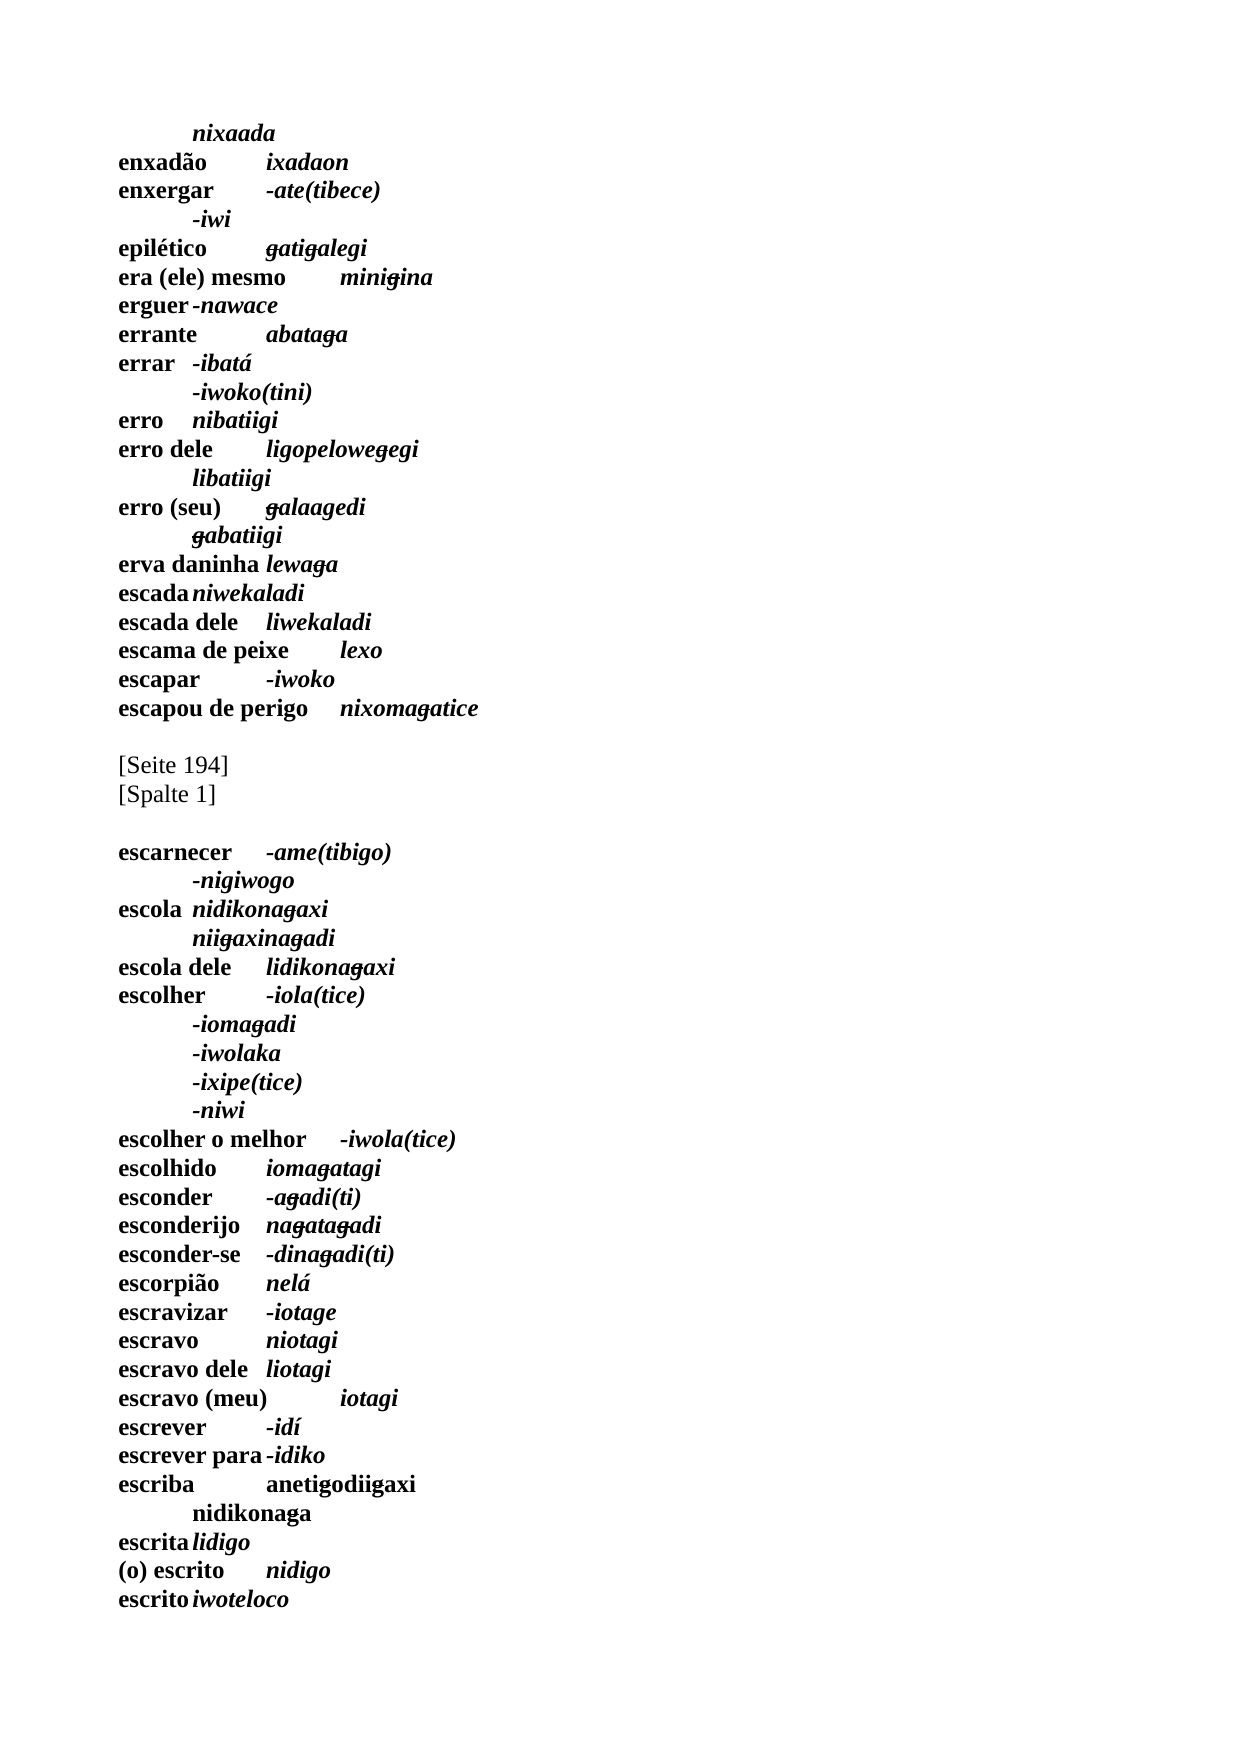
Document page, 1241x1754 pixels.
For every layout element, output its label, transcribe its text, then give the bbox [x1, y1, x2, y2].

text escrever para -idiko [118, 1441, 1125, 1469]
text gabatiigi [118, 521, 1125, 549]
text escapou de perigo nixomagatice [118, 693, 1125, 722]
text escapar -iwoko [118, 664, 1125, 693]
text errante abataga [118, 319, 1125, 348]
text escada dele liwekaladi [118, 607, 1125, 636]
text escravo dele liotagi [118, 1354, 1125, 1383]
text escravo (meu) iotagi [118, 1383, 1125, 1412]
text libatiigi [118, 463, 1125, 492]
text escrito iwoteloco [118, 1584, 1125, 1613]
text era (ele) mesmo minigina [118, 262, 1125, 291]
text -nigiwogo [118, 866, 1125, 894]
text esconder-se -dinagadi(ti) [118, 1239, 1125, 1268]
text [Seite 194] [118, 751, 1125, 779]
text escriba anetigodiigaxi [118, 1469, 1125, 1498]
text erguer -nawace [118, 291, 1125, 319]
text -iomagadi [118, 1009, 1125, 1038]
text escrita lidigo [118, 1527, 1125, 1556]
text -ixipe(tice) [118, 1067, 1125, 1096]
text esconderijo nagatagadi [118, 1211, 1125, 1239]
text niigaxinagadi [118, 923, 1125, 952]
text escola dele lidikonagaxi [118, 952, 1125, 981]
text escravo niotagi [118, 1326, 1125, 1354]
text erro (seu) galaagedi [118, 492, 1125, 521]
text (o) escrito nidigo [118, 1556, 1125, 1584]
text escolher -iola(tice) [118, 981, 1125, 1009]
text escolhido iomagatagi [118, 1153, 1125, 1182]
text -iwolaka [118, 1038, 1125, 1067]
text -niwi [118, 1096, 1125, 1124]
text escrever -idí [118, 1412, 1125, 1441]
text errar -ibatá [118, 348, 1125, 377]
text -iwi [118, 204, 1125, 233]
text escarnecer -ame(tibigo) [118, 837, 1125, 866]
text escama de peixe lexo [118, 636, 1125, 664]
text erva daninha lewaga [118, 549, 1125, 578]
text erro nibatiigi [118, 406, 1125, 434]
text [Spalte 1] [118, 779, 1125, 808]
text -iwoko(tini) [118, 377, 1125, 406]
text escola nidikonagaxi [118, 894, 1125, 923]
text escolher o melhor -iwola(tice) [118, 1124, 1125, 1153]
text erro dele ligopelowegegi [118, 434, 1125, 463]
text esconder -agadi(ti) [118, 1182, 1125, 1211]
text enxergar -ate(tibece) [118, 176, 1125, 204]
text escada niwekaladi [118, 578, 1125, 607]
text escravizar -iotage [118, 1297, 1125, 1326]
text nixaada [118, 118, 1125, 147]
text epilético gatigalegi [118, 233, 1125, 262]
text enxadão ixadaon [118, 147, 1125, 176]
text escorpião nelá [118, 1268, 1125, 1297]
text nidikonaga [118, 1498, 1125, 1527]
